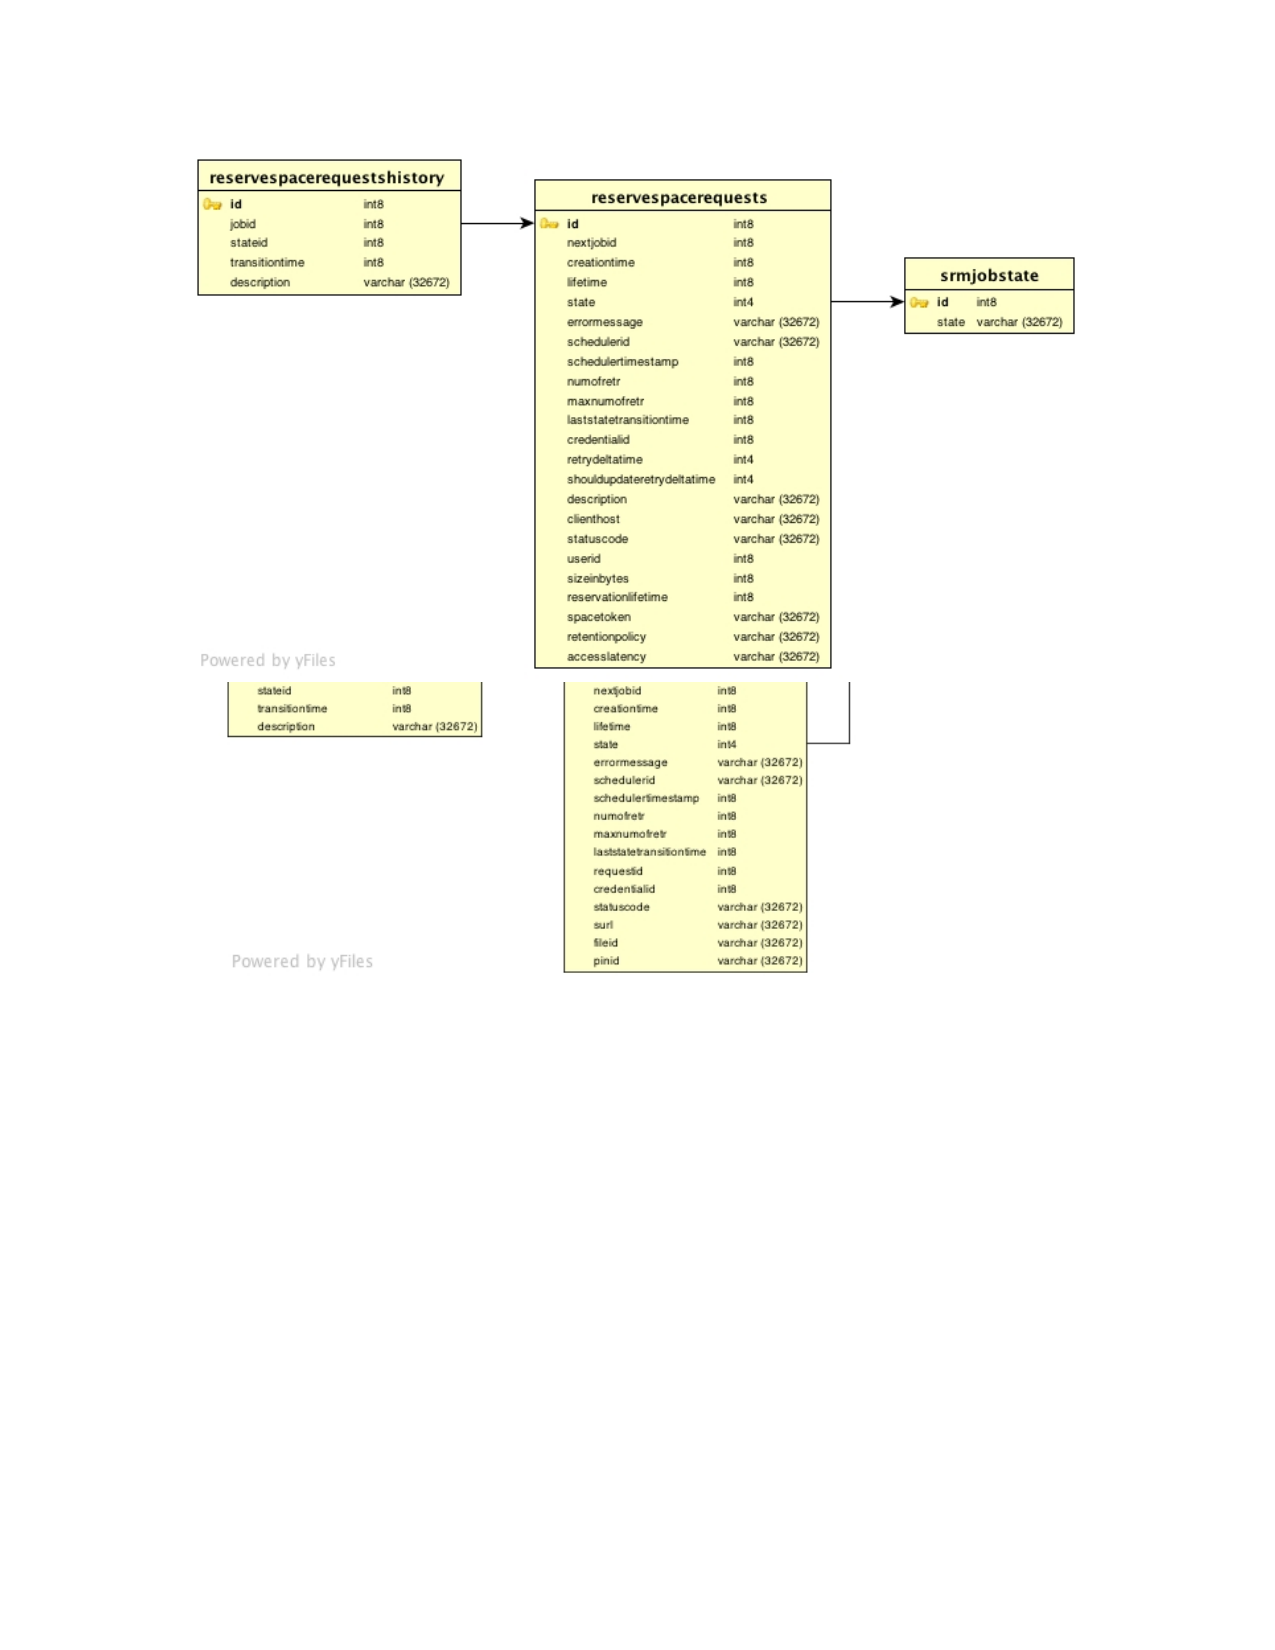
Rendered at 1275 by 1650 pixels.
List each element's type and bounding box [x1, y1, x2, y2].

picture [187, 150, 1088, 984]
